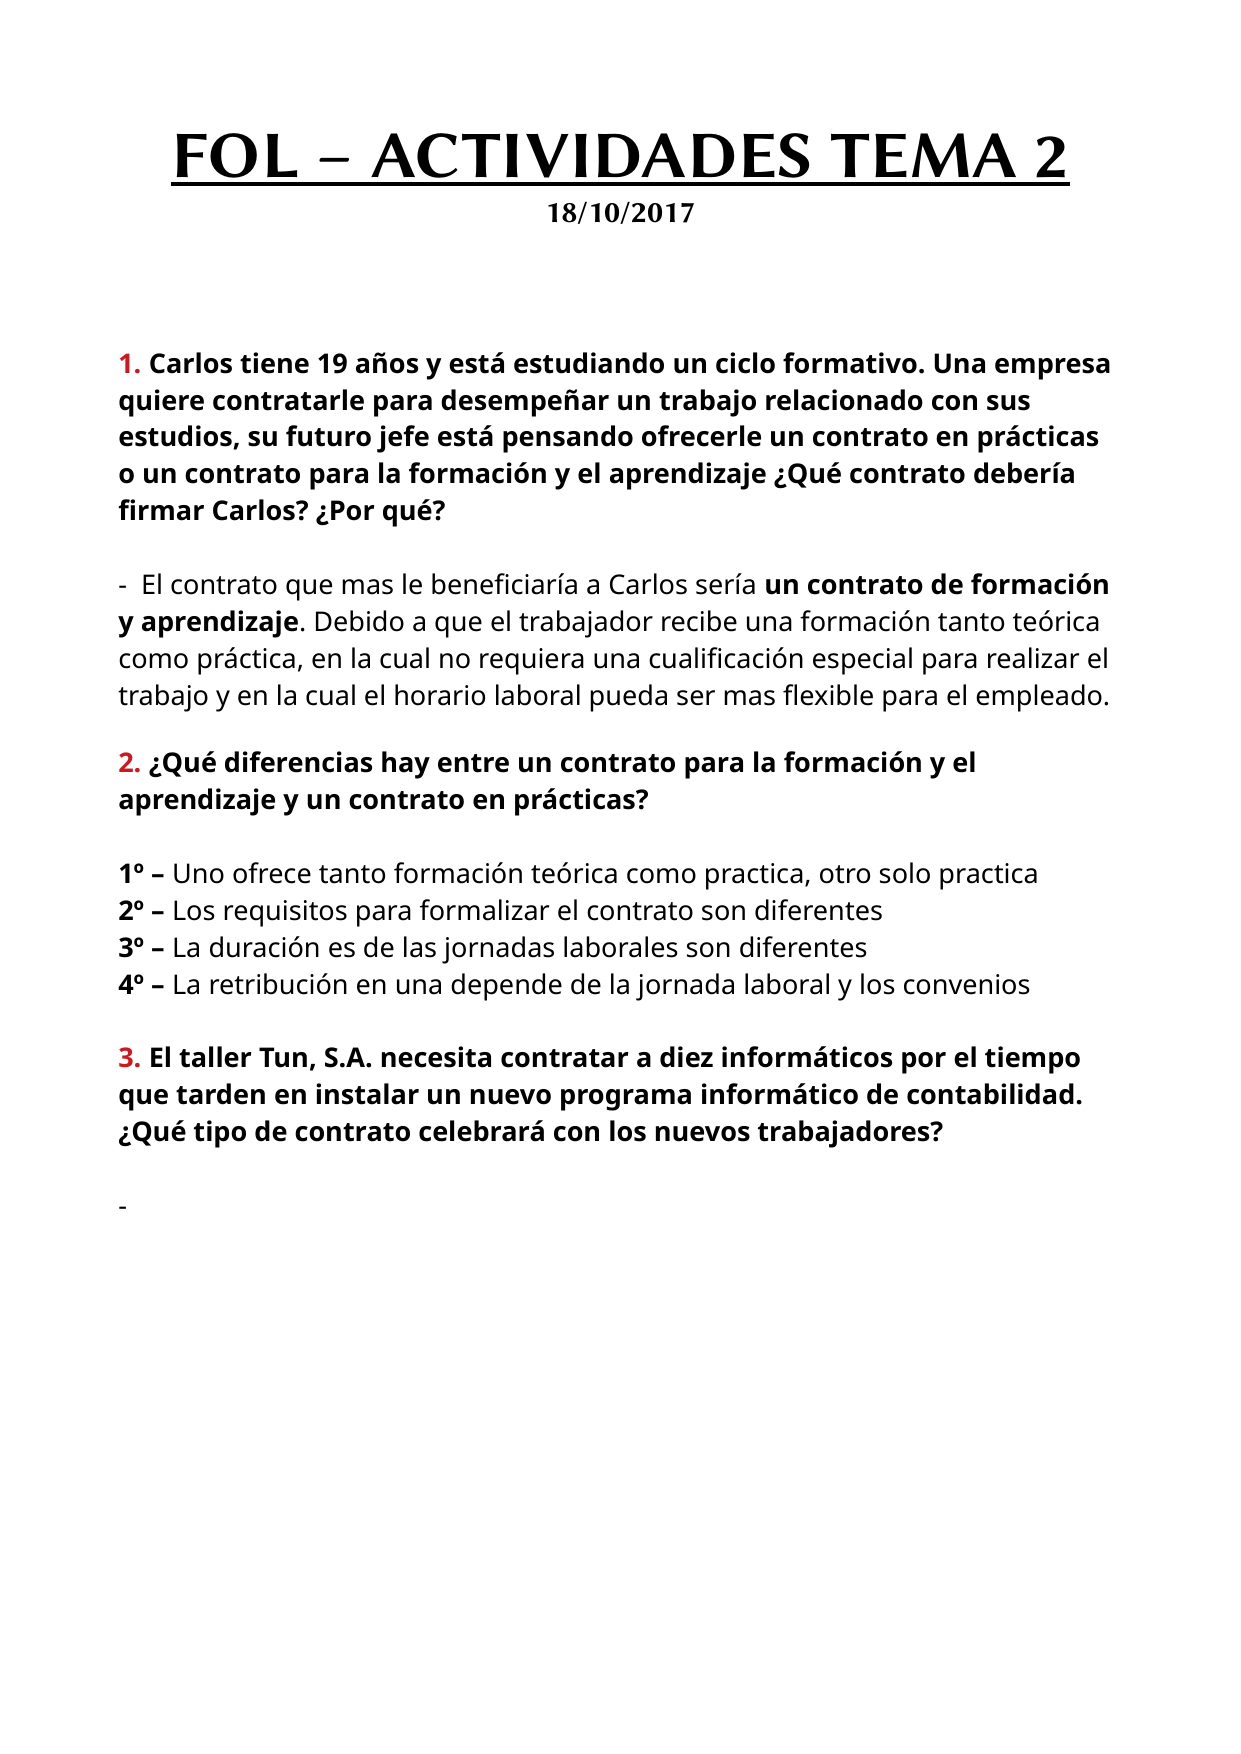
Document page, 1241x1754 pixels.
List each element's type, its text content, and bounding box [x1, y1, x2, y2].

text - [118, 1186, 1122, 1223]
text 2º – Los requisitos para formalizar el contrato son diferentes [118, 891, 1122, 928]
text - El contrato que mas le beneficiaría a Carlos sería un contrato de formación y aprendizaje. Debido a que el trabajador recibe una formación tanto teórica como práctica, en la cual no requiera una cualificación especial para realizar el trabajo y en la cual el horario laboral pueda ser mas flexible para el empleado. [118, 565, 1122, 713]
text 3. El taller Tun, S.A. necesita contratar a diez informáticos por el tiempo que tarden en instalar un nuevo programa informático de contabilidad. ¿Qué tipo de contrato celebrará con los nuevos trabajadores? [118, 1039, 1122, 1149]
text FOL – ACTIVIDADES TEMA 2 18/10/2017 [118, 118, 1122, 230]
text 1º – Uno ofrece tanto formación teórica como practica, otro solo practica [118, 854, 1122, 891]
text 4º – La retribución en una depende de la jornada laboral y los convenios [118, 965, 1122, 1002]
text 3º – La duración es de las jornadas laborales son diferentes [118, 928, 1122, 965]
text 1. Carlos tiene 19 años y está estudiando un ciclo formativo. Una empresa quiere contratarle para desempeñar un trabajo relacionado con sus estudios, su futuro jefe está pensando ofrecerle un contrato en prácticas o un contrato para la formación y el aprendizaje ¿Qué contrato debería firmar Carlos? ¿Por qué? [118, 344, 1122, 528]
text 2. ¿Qué diferencias hay entre un contrato para la formación y el aprendizaje y un contrato en prácticas? [118, 744, 1122, 818]
